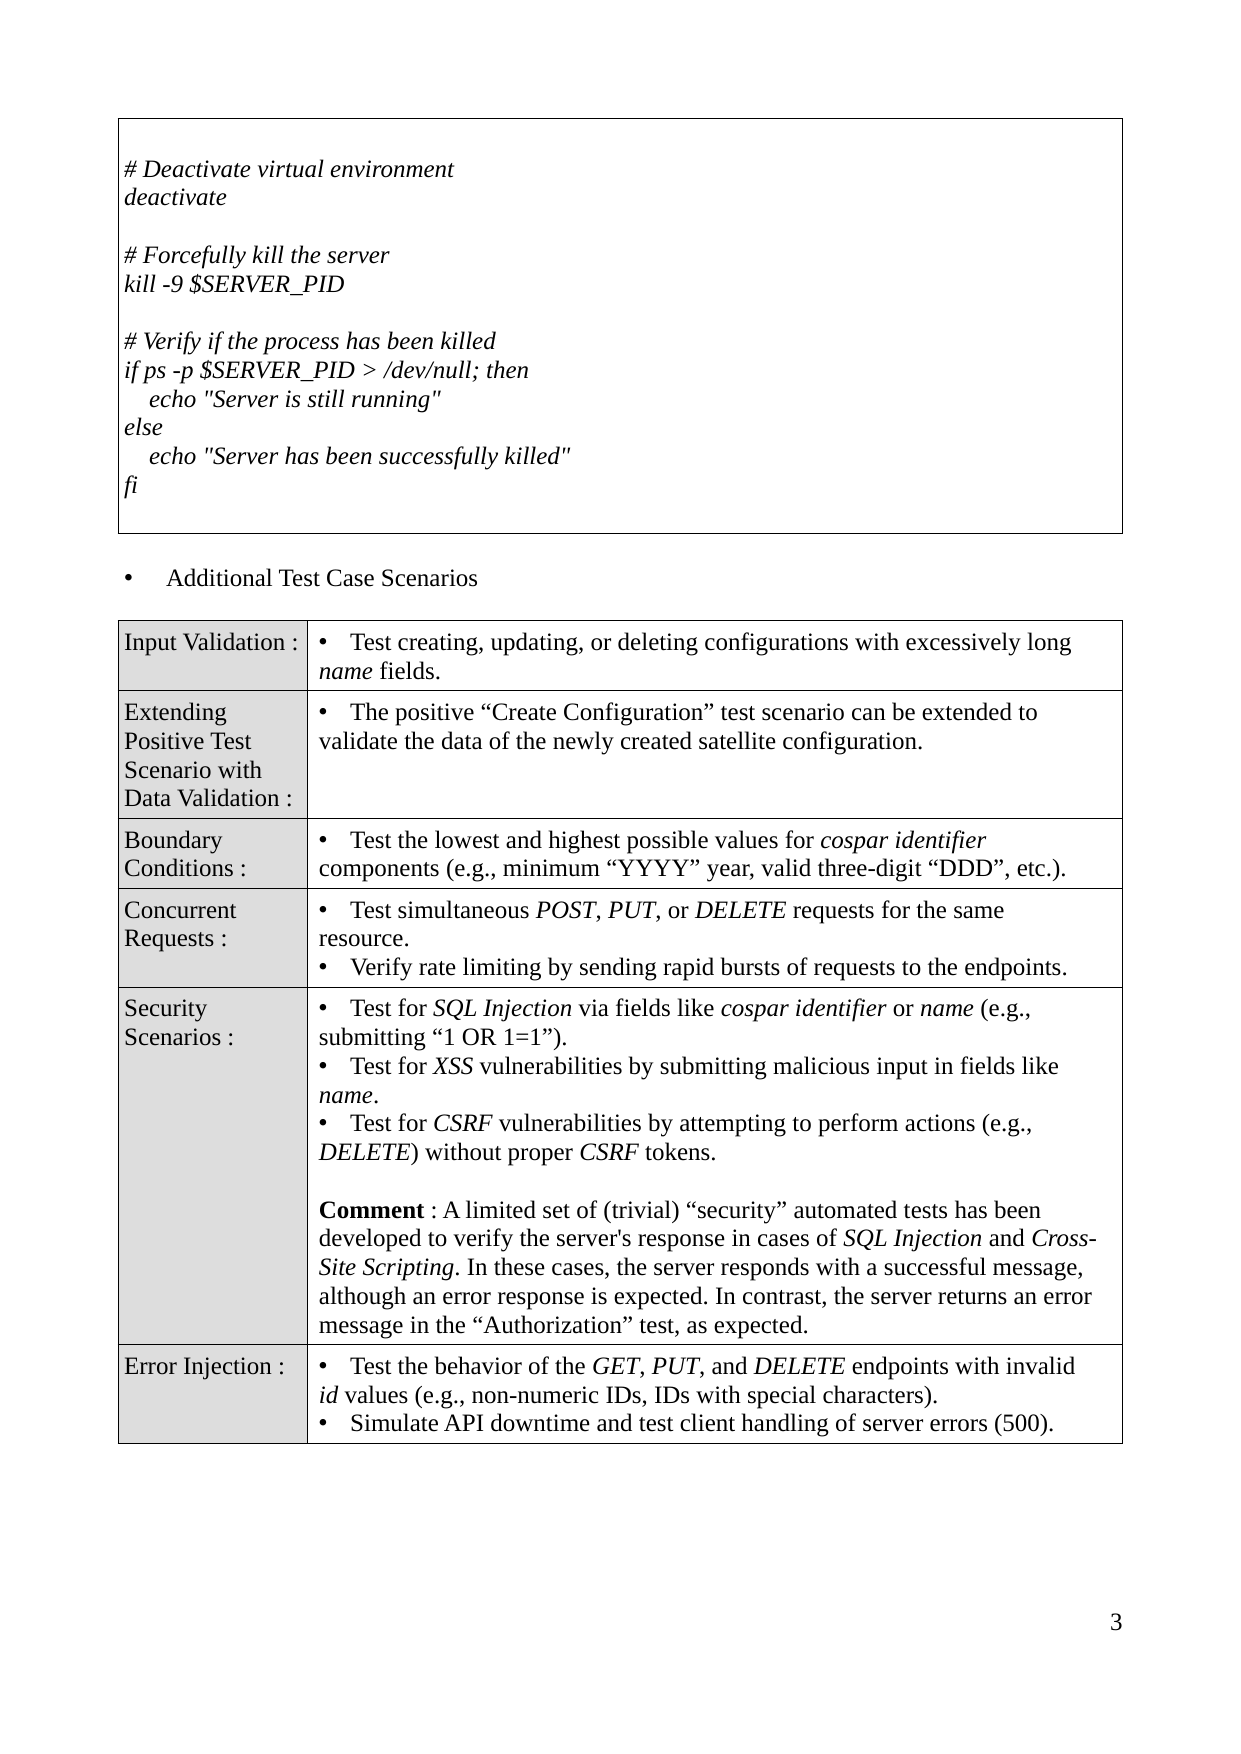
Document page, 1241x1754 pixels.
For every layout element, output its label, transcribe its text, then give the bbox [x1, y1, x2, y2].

table_cell Test the behavior of the GET, PUT, and DELETE endpoints with invalid id values (e.g., non-numeric IDs, IDs with special characters). Simulate API downtime and test client handling of server errors (500). [308, 1345, 1122, 1443]
list Additional Test Case Scenarios [124, 563, 1122, 592]
table_header Input Validation : [119, 621, 307, 690]
table_cell Boundary Conditions : [119, 819, 307, 888]
table_cell Error Injection : [119, 1345, 307, 1443]
table_cell Extending Positive Test Scenario with Data Validation : [119, 691, 307, 818]
table_cell Security Scenarios : [119, 988, 307, 1344]
table_cell Test the lowest and highest possible values for cospar identifier components (e.g., minimum “YYYY” year, valid three-digit “DDD”, etc.). [308, 819, 1122, 888]
table_cell Test simultaneous POST, PUT, or DELETE requests for the same resource. Verify rate limiting by sending rapid bursts of requests to the endpoints. [308, 889, 1122, 987]
table_header # Deactivate virtual environment deactivate # Forcefully kill the server kill -9 $SERVER_PID # Verify if the process has been killed if ps -p $SERVER_PID > /dev/null; then echo "Server is still running" else echo "Server has been successfully killed" fi [119, 119, 1122, 533]
table_header Test creating, updating, or deleting configurations with excessively long name fields. [308, 621, 1122, 690]
table_cell The positive “Create Configuration” test scenario can be extended to validate the data of the newly created satellite configuration. [308, 691, 1122, 818]
table_cell Test for SQL Injection via fields like cospar identifier or name (e.g., submitting “1 OR 1=1”). Test for XSS vulnerabilities by submitting malicious input in fields like name. Test for CSRF vulnerabilities by attempting to perform actions (e.g., DELETE) without proper CSRF tokens. Comment : A limited set of (trivial) “security” automated tests has been developed to verify the server's response in cases of SQL Injection and Cross-Site Scripting. In these cases, the server responds with a successful message, although an error response is expected. In contrast, the server returns an error message in the “Authorization” test, as expected. [308, 988, 1122, 1344]
table_cell Concurrent Requests : [119, 889, 307, 987]
